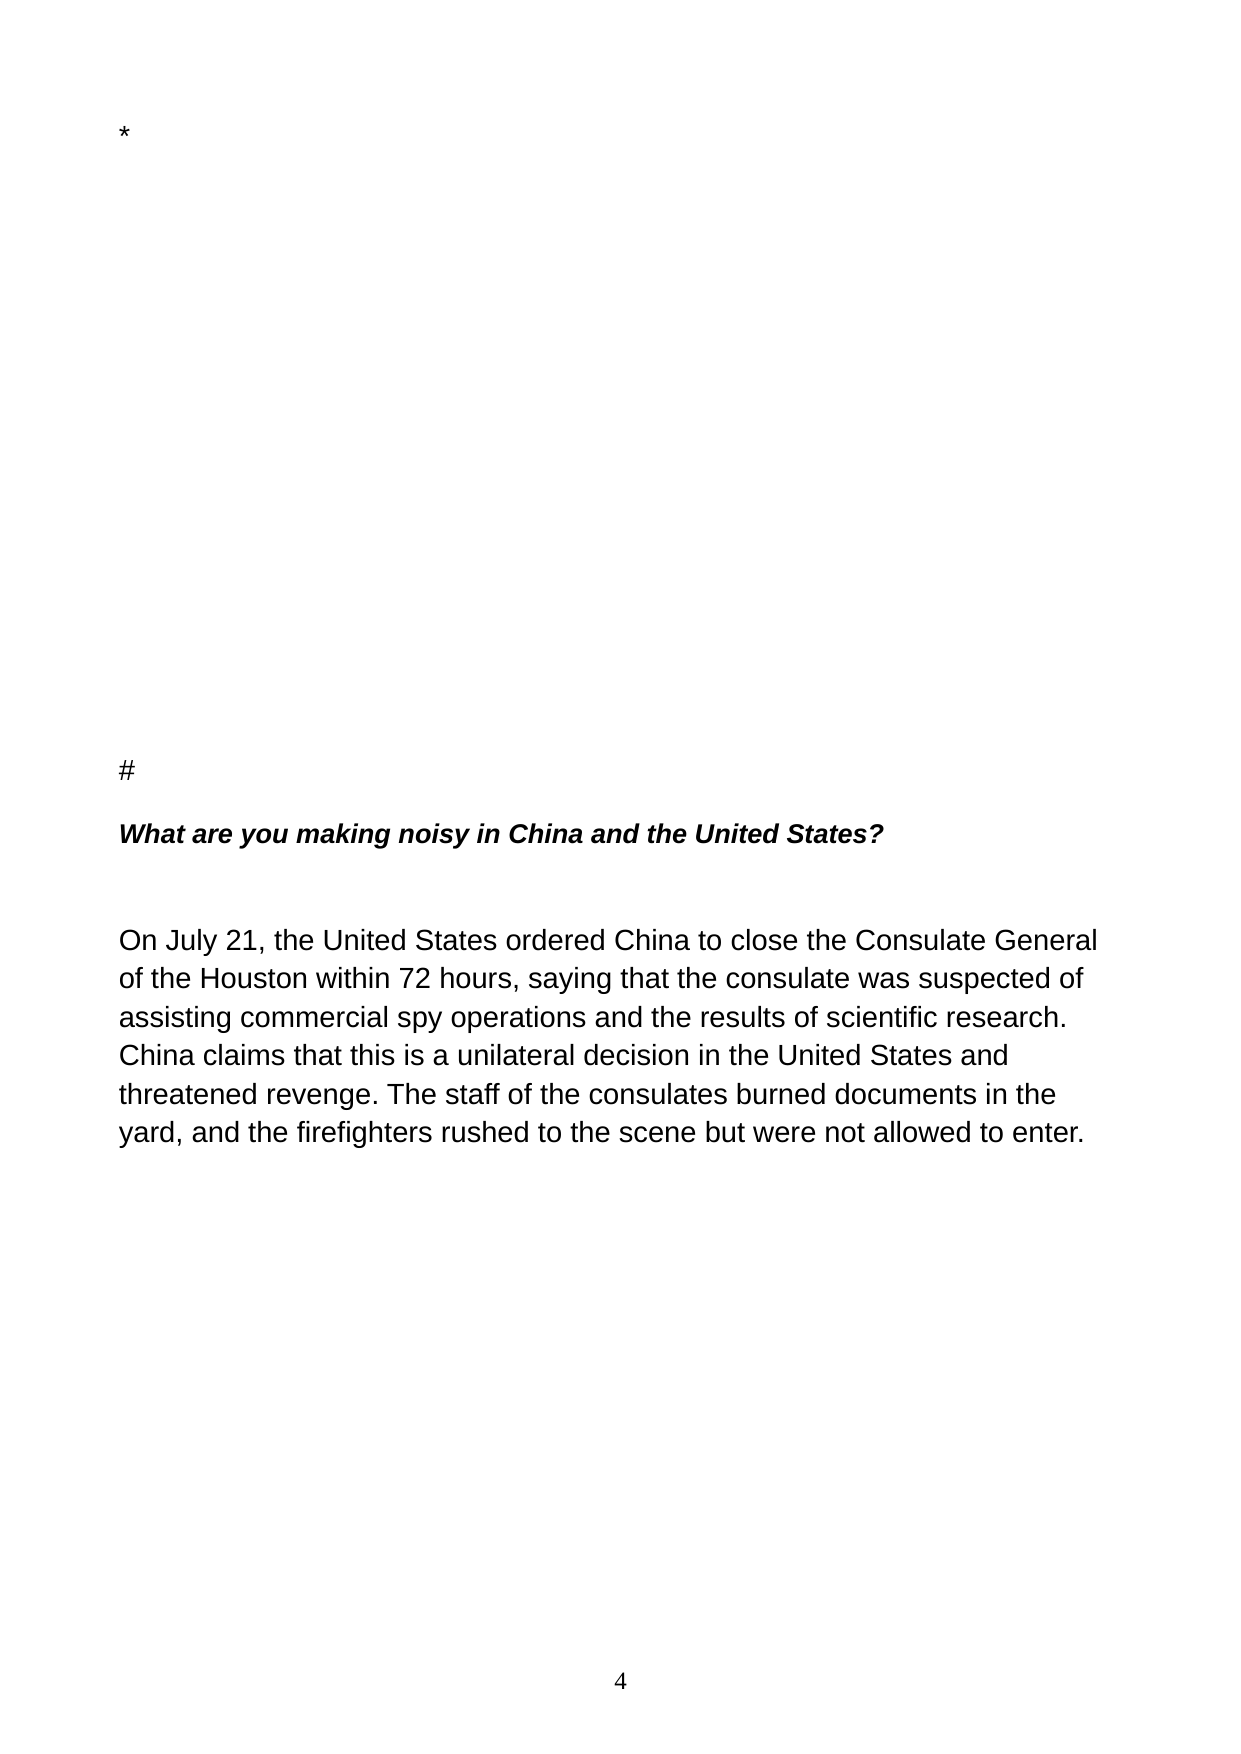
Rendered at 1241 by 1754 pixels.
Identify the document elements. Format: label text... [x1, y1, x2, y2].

subtitle What are you making noisy in China and the United States? [118, 818, 1122, 849]
text On July 21, the United States ordered China to close the Consulate General of the Houston within 72 hours, saying that the consulate was suspected of assisting commercial spy operations and the results of scientific research. China claims that this is a unilateral decision in the United States and threatened revenge. The staff of the consulates burned documents in the yard, and the firefighters rushed to the scene but were not allowed to enter. [118, 923, 1122, 1149]
text * # [118, 118, 1122, 786]
